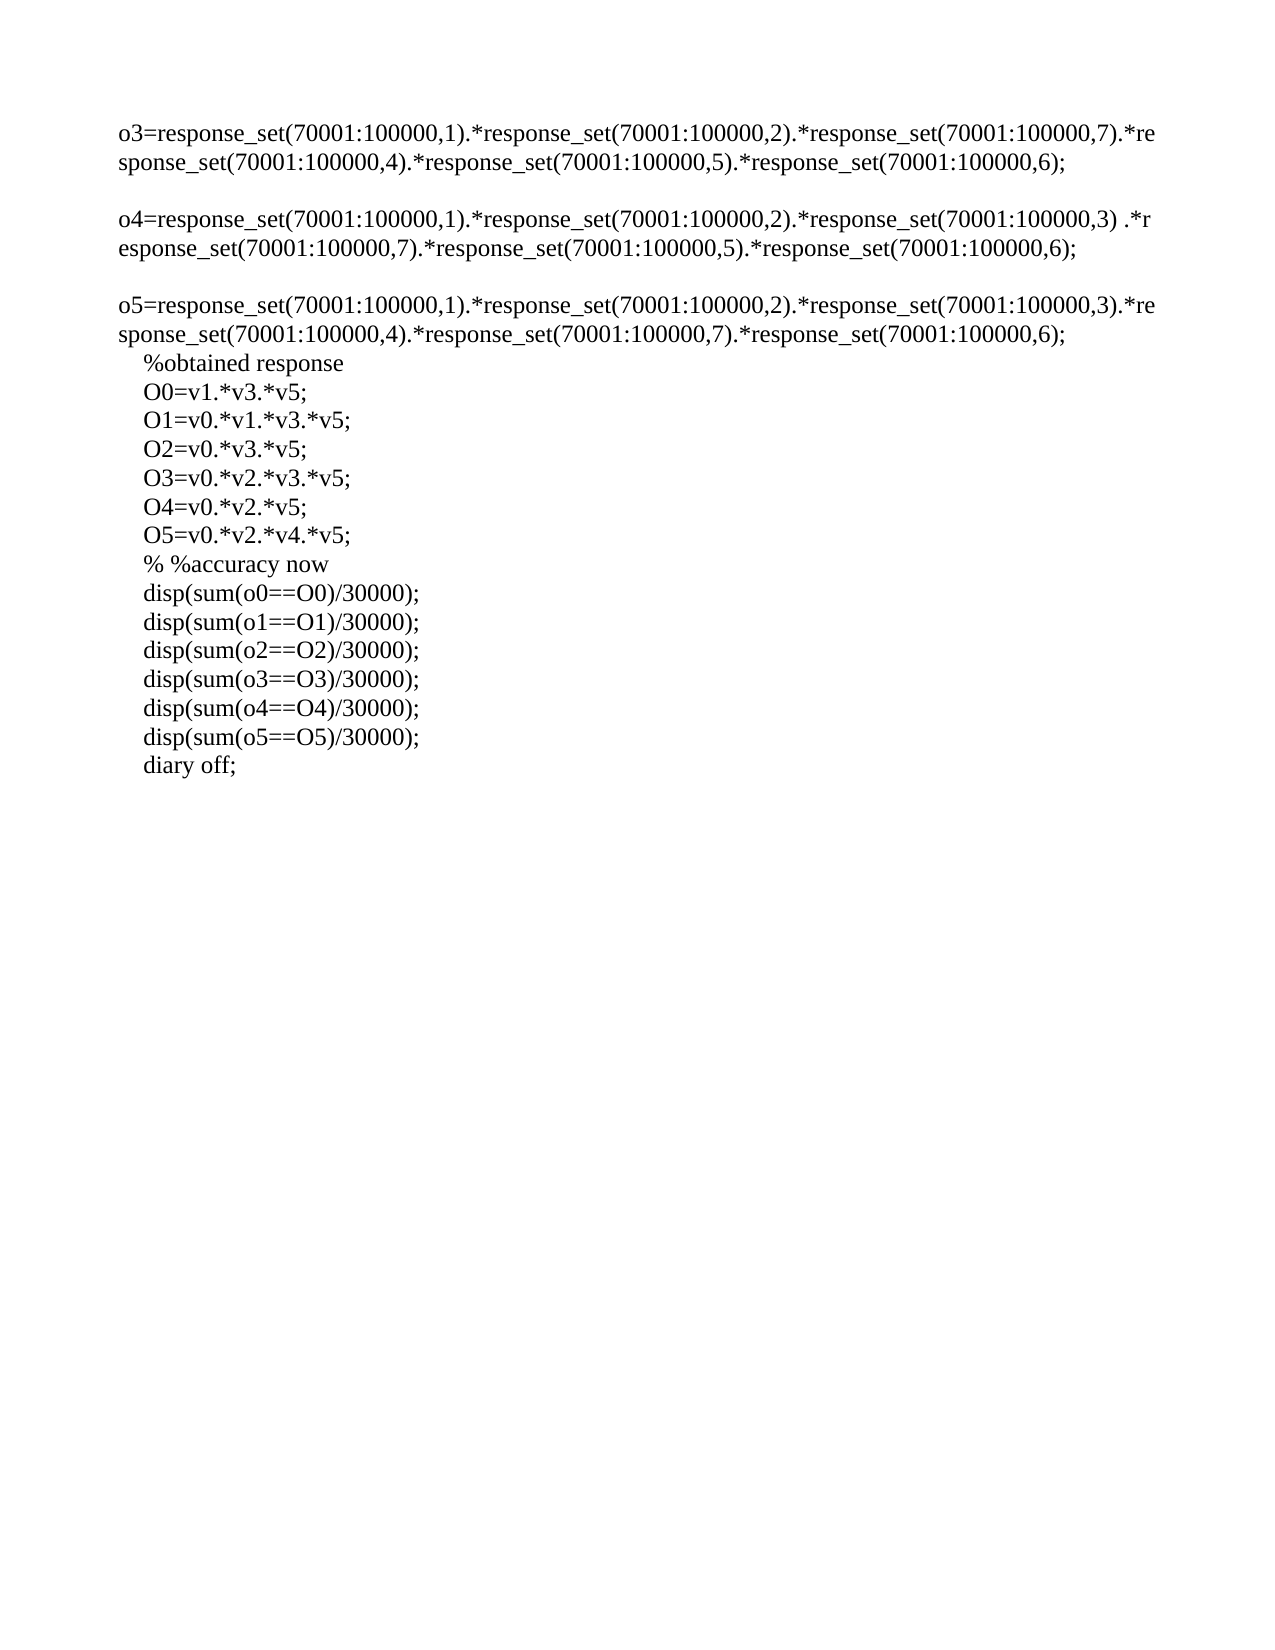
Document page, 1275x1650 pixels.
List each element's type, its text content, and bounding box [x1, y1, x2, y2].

text O1=v0.*v1.*v3.*v5; [118, 406, 1157, 434]
text % %accuracy now [118, 549, 1157, 578]
text %obtained response [118, 348, 1157, 377]
text o5=response_set(70001:100000,1).*response_set(70001:100000,2).*response_set(70001:100000,3).*response_set(70001:100000,4).*response_set(70001:100000,7).*response_set(70001:100000,6); [118, 262, 1157, 348]
text disp(sum(o4==O4)/30000); [118, 693, 1157, 722]
text disp(sum(o0==O0)/30000); [118, 578, 1157, 607]
text disp(sum(o2==O2)/30000); [118, 636, 1157, 664]
text disp(sum(o1==O1)/30000); [118, 607, 1157, 636]
text disp(sum(o3==O3)/30000); [118, 664, 1157, 693]
text O0=v1.*v3.*v5; [118, 377, 1157, 406]
text disp(sum(o5==O5)/30000); [118, 722, 1157, 751]
text O5=v0.*v2.*v4.*v5; [118, 521, 1157, 549]
text diary off; [118, 751, 1157, 779]
text O4=v0.*v2.*v5; [118, 492, 1157, 521]
text o3=response_set(70001:100000,1).*response_set(70001:100000,2).*response_set(70001:100000,7).*response_set(70001:100000,4).*response_set(70001:100000,5).*response_set(70001:100000,6); [118, 118, 1157, 176]
text o4=response_set(70001:100000,1).*response_set(70001:100000,2).*response_set(70001:100000,3) .*response_set(70001:100000,7).*response_set(70001:100000,5).*response_set(70001:100000,6); [118, 176, 1157, 262]
text O3=v0.*v2.*v3.*v5; [118, 463, 1157, 492]
text O2=v0.*v3.*v5; [118, 434, 1157, 463]
